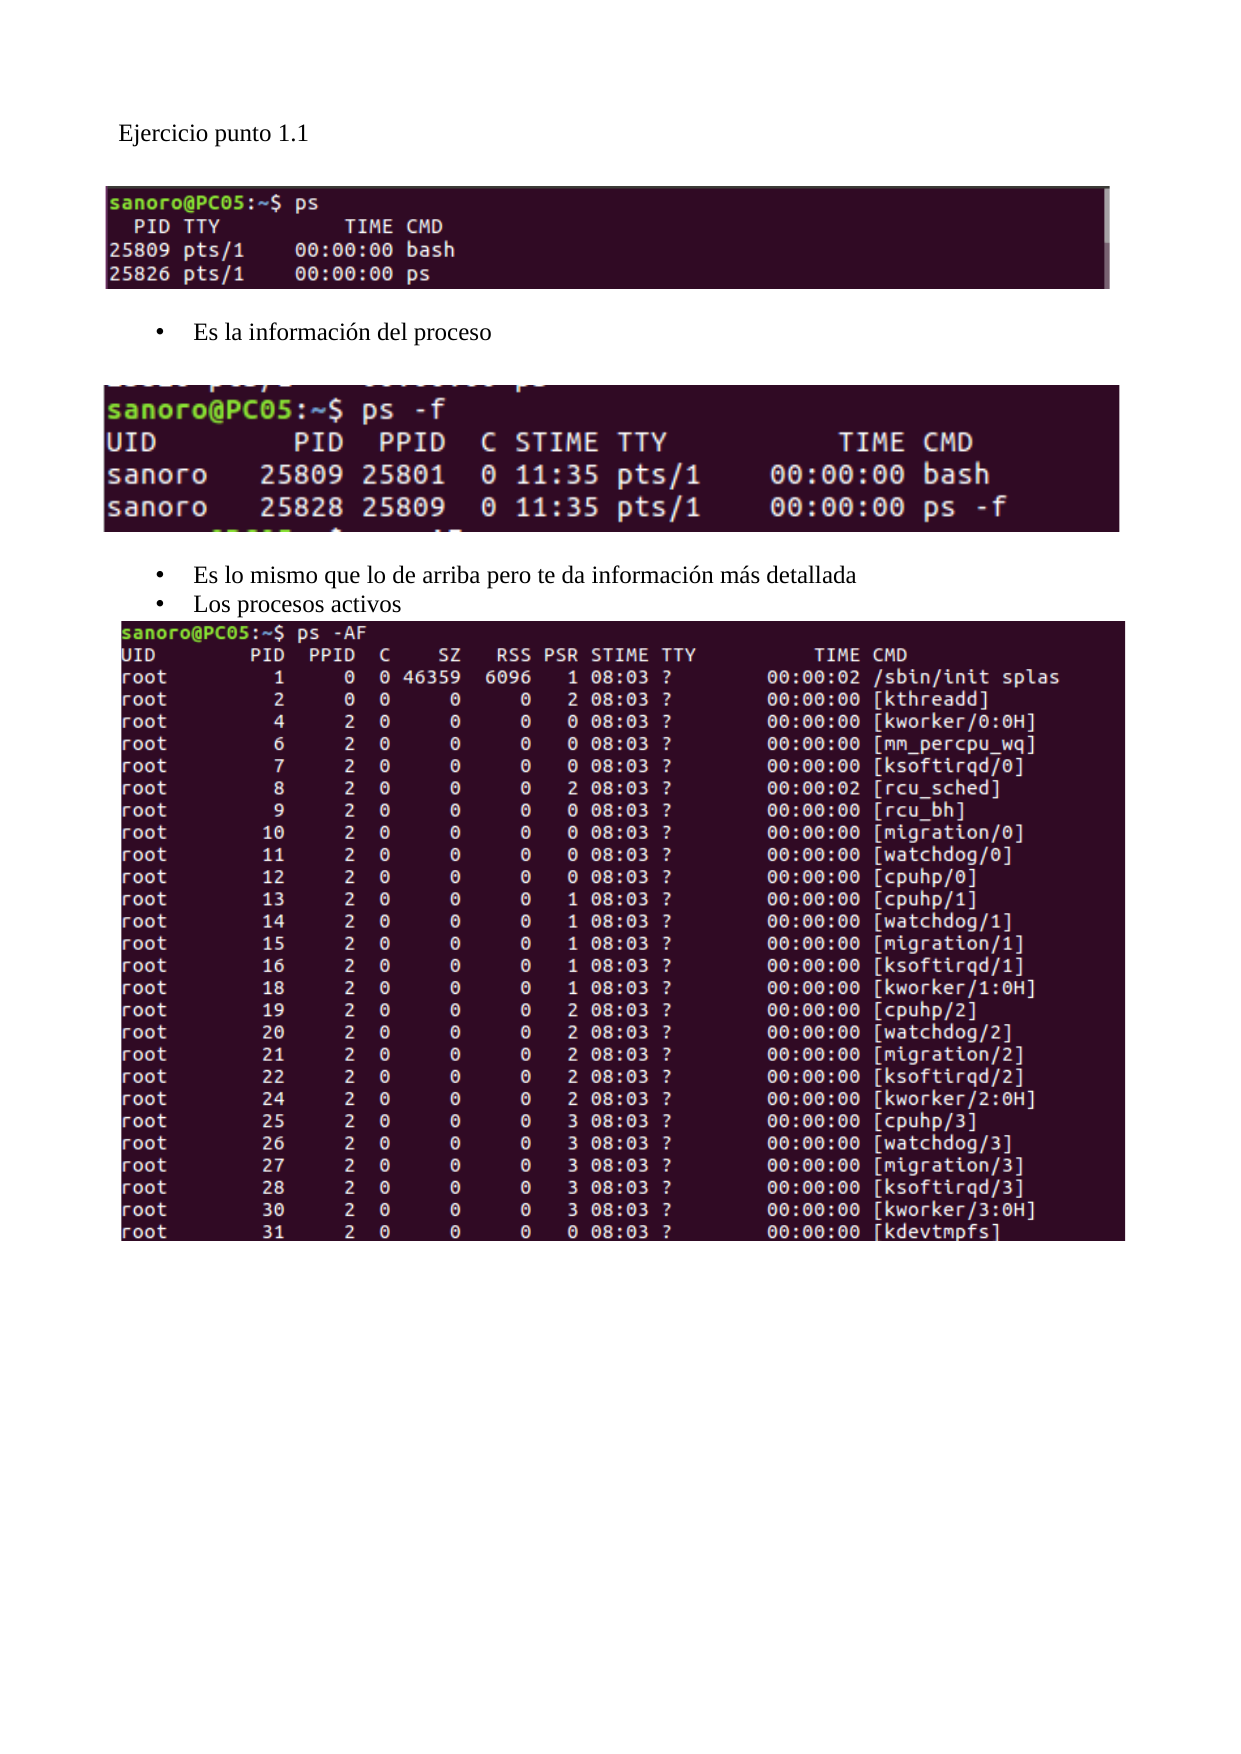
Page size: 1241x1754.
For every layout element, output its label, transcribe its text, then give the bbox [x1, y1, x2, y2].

picture [105, 186, 1110, 289]
picture [103, 385, 1120, 532]
list Es la información del proceso [156, 317, 1122, 346]
list Es lo mismo que lo de arriba pero te da información más detallada [156, 560, 1122, 589]
picture [121, 621, 1126, 1241]
list Los procesos activos [156, 589, 1122, 617]
text Ejercicio punto 1.1 [118, 118, 1122, 147]
